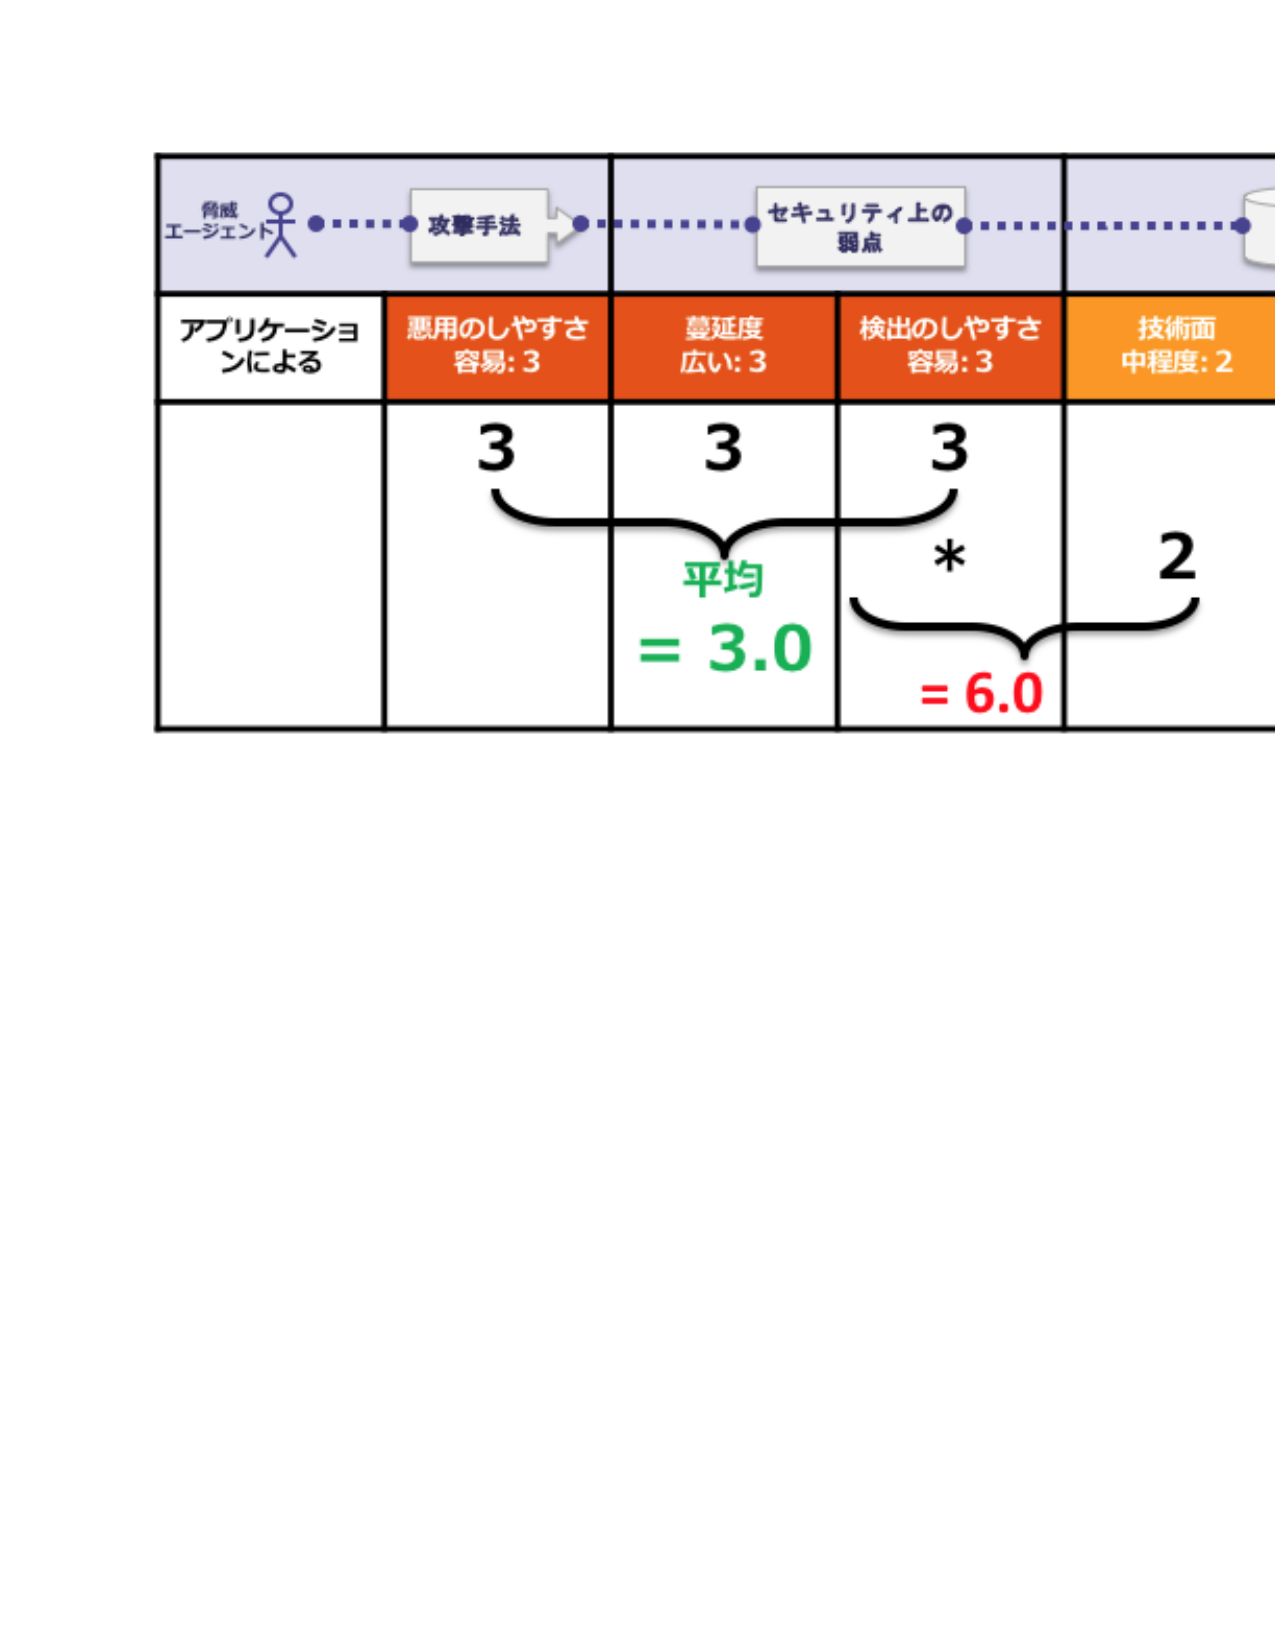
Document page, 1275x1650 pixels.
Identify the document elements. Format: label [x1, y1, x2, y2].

picture [150, 150, 1275, 740]
